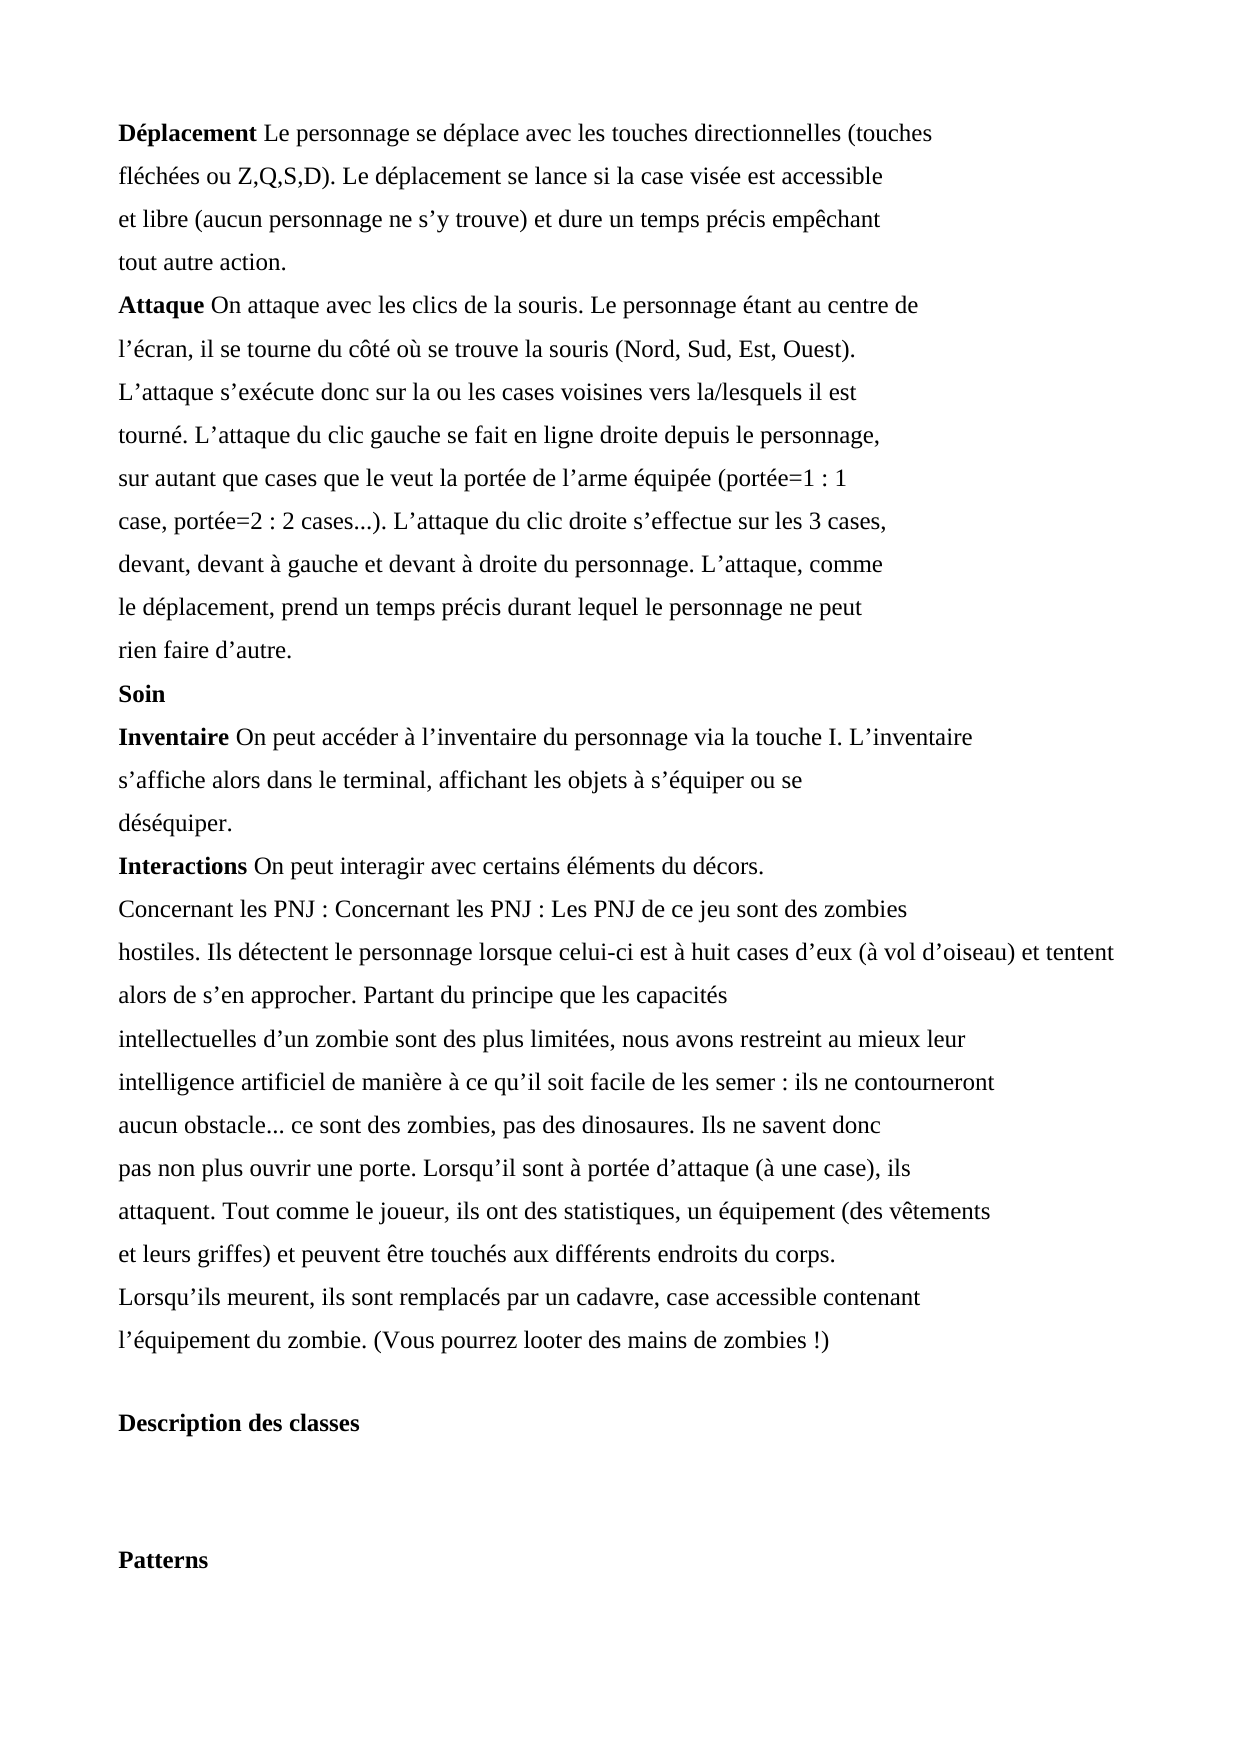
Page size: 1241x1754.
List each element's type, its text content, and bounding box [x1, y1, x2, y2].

text attaquent. Tout comme le joueur, ils ont des statistiques, un équipement (des vêtements [118, 1196, 1122, 1225]
text hostiles. Ils détectent le personnage lorsque celui-ci est à huit cases d’eux (à vol d’oiseau) et tentent alors de s’en approcher. Partant du principe que les capacités [118, 937, 1122, 1009]
text rien faire d’autre. [118, 636, 1122, 664]
text devant, devant à gauche et devant à droite du personnage. L’attaque, comme [118, 549, 1122, 578]
text Description des classes [118, 1408, 1122, 1437]
text intelligence artificiel de manière à ce qu’il soit facile de les semer : ils ne contourneront [118, 1067, 1122, 1096]
text aucun obstacle... ce sont des zombies, pas des dinosaures. Ils ne savent donc [118, 1110, 1122, 1139]
text pas non plus ouvrir une porte. Lorsqu’il sont à portée d’attaque (à une case), ils [118, 1153, 1122, 1182]
text et libre (aucun personnage ne s’y trouve) et dure un temps précis empêchant [118, 204, 1122, 233]
text intellectuelles d’un zombie sont des plus limitées, nous avons restreint au mieux leur [118, 1024, 1122, 1052]
text l’équipement du zombie. (Vous pourrez looter des mains de zombies !) [118, 1326, 1122, 1354]
text sur autant que cases que le veut la portée de l’arme équipée (portée=1 : 1 [118, 463, 1122, 492]
text Inventaire On peut accéder à l’inventaire du personnage via la touche I. L’inventaire [118, 722, 1122, 751]
text Patterns [118, 1546, 1122, 1574]
text Soin [118, 679, 1122, 707]
text tout autre action. [118, 247, 1122, 276]
text case, portée=2 : 2 cases...). L’attaque du clic droite s’effectue sur les 3 cases, [118, 506, 1122, 535]
text tourné. L’attaque du clic gauche se fait en ligne droite depuis le personnage, [118, 420, 1122, 449]
text Lorsqu’ils meurent, ils sont remplacés par un cadavre, case accessible contenant [118, 1282, 1122, 1311]
text l’écran, il se tourne du côté où se trouve la souris (Nord, Sud, Est, Ouest). [118, 334, 1122, 362]
text Déplacement Le personnage se déplace avec les touches directionnelles (touches [118, 118, 1122, 147]
text le déplacement, prend un temps précis durant lequel le personnage ne peut [118, 592, 1122, 621]
text Attaque On attaque avec les clics de la souris. Le personnage étant au centre de [118, 291, 1122, 319]
text et leurs griffes) et peuvent être touchés aux différents endroits du corps. [118, 1239, 1122, 1268]
text L’attaque s’exécute donc sur la ou les cases voisines vers la/lesquels il est [118, 377, 1122, 406]
text Concernant les PNJ : Concernant les PNJ : Les PNJ de ce jeu sont des zombies [118, 894, 1122, 923]
text s’affiche alors dans le terminal, affichant les objets à s’équiper ou se [118, 765, 1122, 794]
text Interactions On peut interagir avec certains éléments du décors. [118, 851, 1122, 880]
text déséquiper. [118, 808, 1122, 837]
text fléchées ou Z,Q,S,D). Le déplacement se lance si la case visée est accessible [118, 161, 1122, 190]
